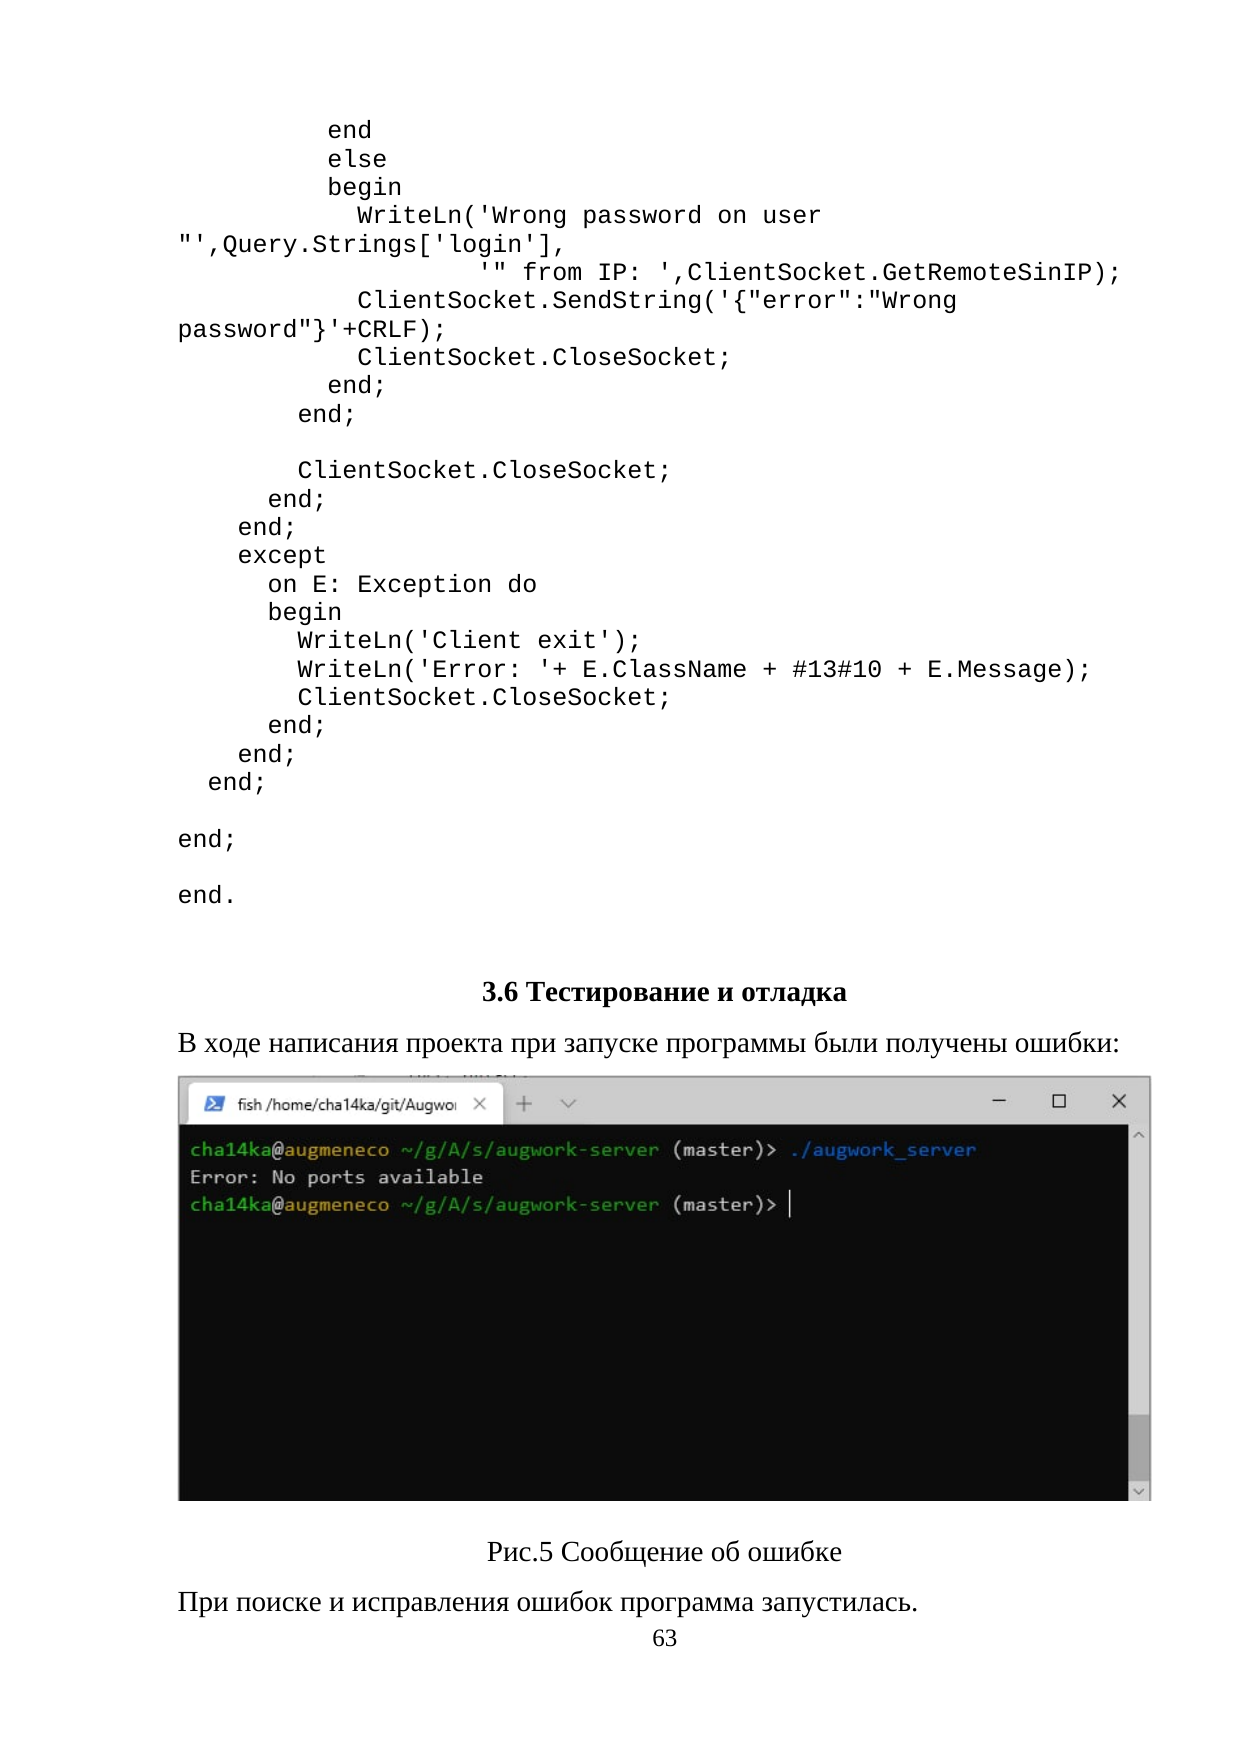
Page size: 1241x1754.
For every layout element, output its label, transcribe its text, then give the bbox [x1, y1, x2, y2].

text ClientSocket.SendString('{"error":"Wrong password"}'+CRLF); [177, 288, 1152, 345]
text end; [177, 770, 1152, 798]
text except [177, 543, 1152, 571]
text end; [177, 713, 1152, 741]
text end; [177, 486, 1152, 515]
text end [177, 118, 1152, 146]
text '" from IP: ',ClientSocket.GetRemoteSinIP); [177, 260, 1152, 288]
text begin [177, 175, 1152, 203]
text WriteLn('Error: '+ E.ClassName + #13#10 + E.Message); [177, 656, 1152, 685]
text WriteLn('Wrong password on user "',Query.Strings['login'], [177, 203, 1152, 260]
text ClientSocket.CloseSocket; [177, 685, 1152, 713]
text WriteLn('Client exit'); [177, 628, 1152, 656]
text end; [177, 741, 1152, 770]
text ClientSocket.CloseSocket; [177, 345, 1152, 373]
text end; [177, 401, 1152, 430]
text end; [177, 515, 1152, 543]
text При поиске и исправления ошибок программа запустилась. [177, 1584, 1152, 1618]
text end. [177, 883, 1152, 911]
subtitle 3.6 Тестирование и отладка [177, 974, 1152, 1008]
text on E: Exception do [177, 571, 1152, 600]
text Рис.5 Сообщение об ошибке [177, 1501, 1152, 1567]
text end; [177, 826, 1152, 855]
text else [177, 146, 1152, 175]
text end; [177, 373, 1152, 401]
text ClientSocket.CloseSocket; [177, 458, 1152, 486]
text begin [177, 600, 1152, 628]
picture [177, 1075, 1152, 1501]
text В ходе написания проекта при запуске программы были получены ошибки: [177, 1025, 1152, 1058]
